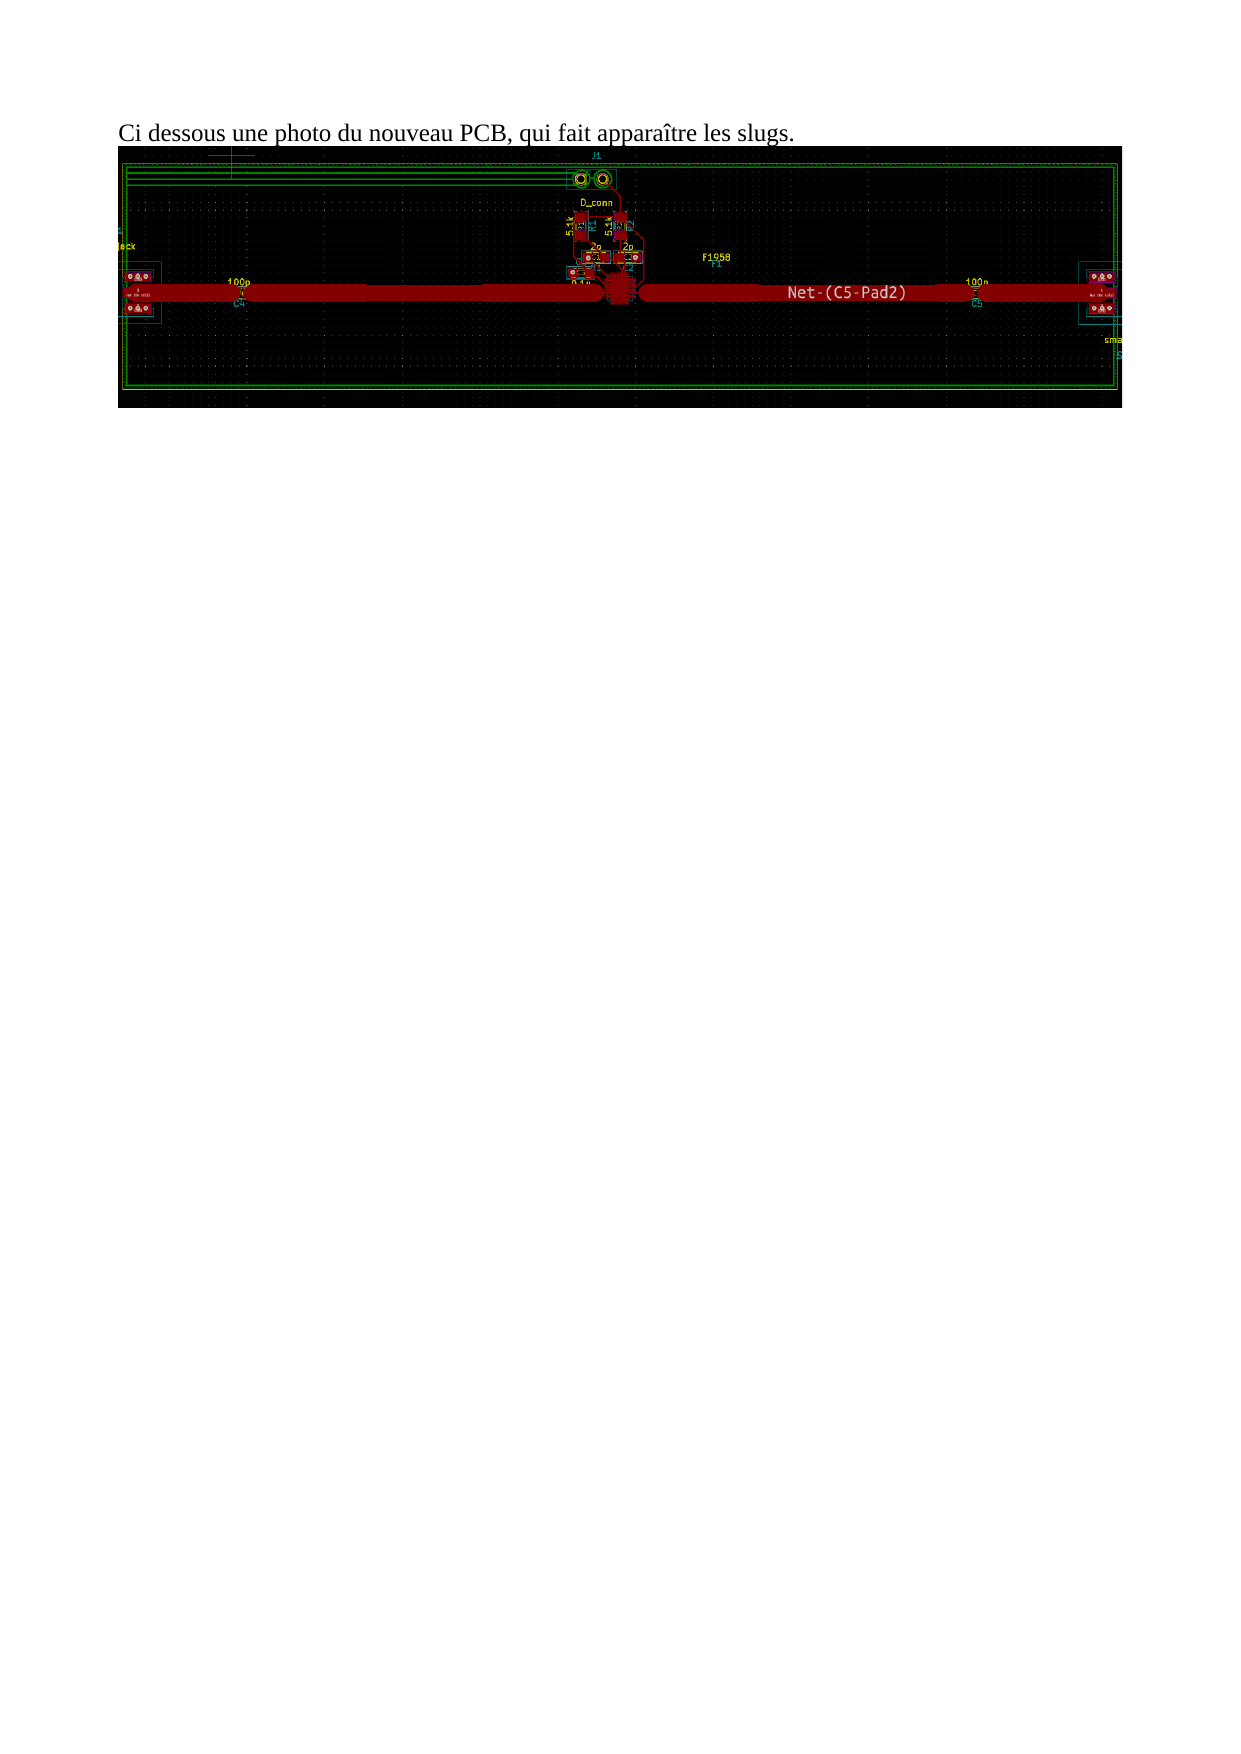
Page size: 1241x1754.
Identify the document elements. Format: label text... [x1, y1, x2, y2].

picture [118, 146, 1123, 408]
text Ci dessous une photo du nouveau PCB, qui fait apparaître les slugs. [118, 118, 1122, 146]
